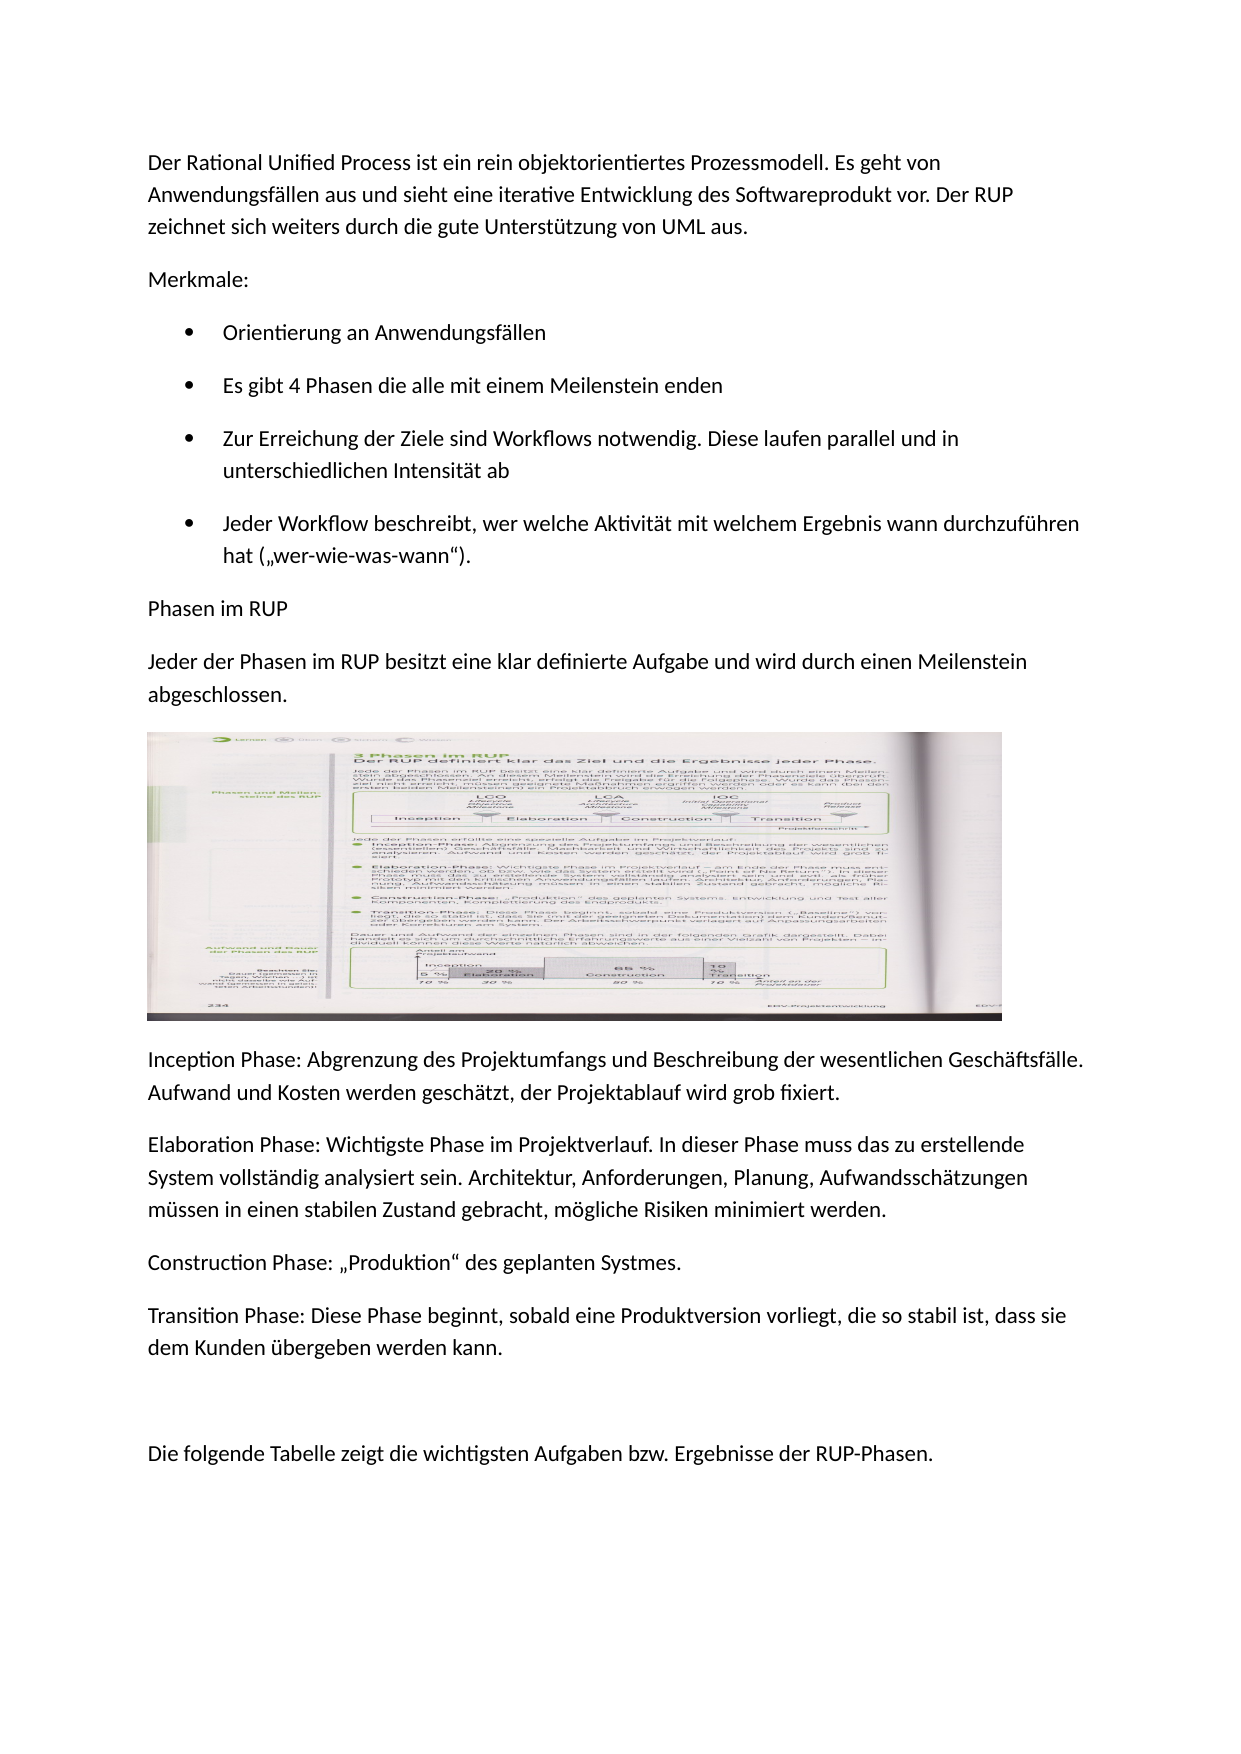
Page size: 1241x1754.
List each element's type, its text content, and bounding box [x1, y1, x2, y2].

text Die folgende Tabelle zeigt die wichtigsten Aufgaben bzw. Ergebnisse der RUP-Phasen. [148, 1439, 1092, 1467]
picture [147, 732, 1002, 1021]
list Jeder Workflow beschreibt, wer welche Aktivität mit welchem Ergebnis wann durchzuführen hat („wer-wie-was-wann“). [185, 509, 1092, 569]
text Merkmale: [148, 265, 1092, 293]
text Construction Phase: „Produktion“ des geplanten Systmes. [148, 1248, 1092, 1276]
list Orientierung an Anwendungsfällen [185, 318, 1092, 346]
text Transition Phase: Diese Phase beginnt, sobald eine Produktversion vorliegt, die so stabil ist, dass sie dem Kunden übergeben werden kann. [148, 1301, 1092, 1361]
text Elaboration Phase: Wichtigste Phase im Projektverlauf. In dieser Phase muss das zu erstellende System vollständig analysiert sein. Architektur, Anforderungen, Planung, Aufwandsschätzungen müssen in einen stabilen Zustand gebracht, mögliche Risiken minimiert werden. [148, 1131, 1092, 1223]
text Jeder der Phasen im RUP besitzt eine klar definierte Aufgabe und wird durch einen Meilenstein abgeschlossen. [148, 647, 1092, 708]
list Zur Erreichung der Ziele sind Workflows notwendig. Diese laufen parallel und in unterschiedlichen Intensität ab [185, 424, 1092, 484]
text Inception Phase: Abgrenzung des Projektumfangs und Beschreibung der wesentlichen Geschäftsfälle. Aufwand und Kosten werden geschätzt, der Projektablauf wird grob fixiert. [148, 1045, 1092, 1106]
text Der Rational Unified Process ist ein rein objektorientiertes Prozessmodell. Es geht von Anwendungsfällen aus und sieht eine iterative Entwicklung des Softwareprodukt vor. Der RUP zeichnet sich weiters durch die gute Unterstützung von UML aus. [148, 148, 1092, 240]
text Phasen im RUP [148, 594, 1092, 622]
list Es gibt 4 Phasen die alle mit einem Meilenstein enden [185, 371, 1092, 399]
